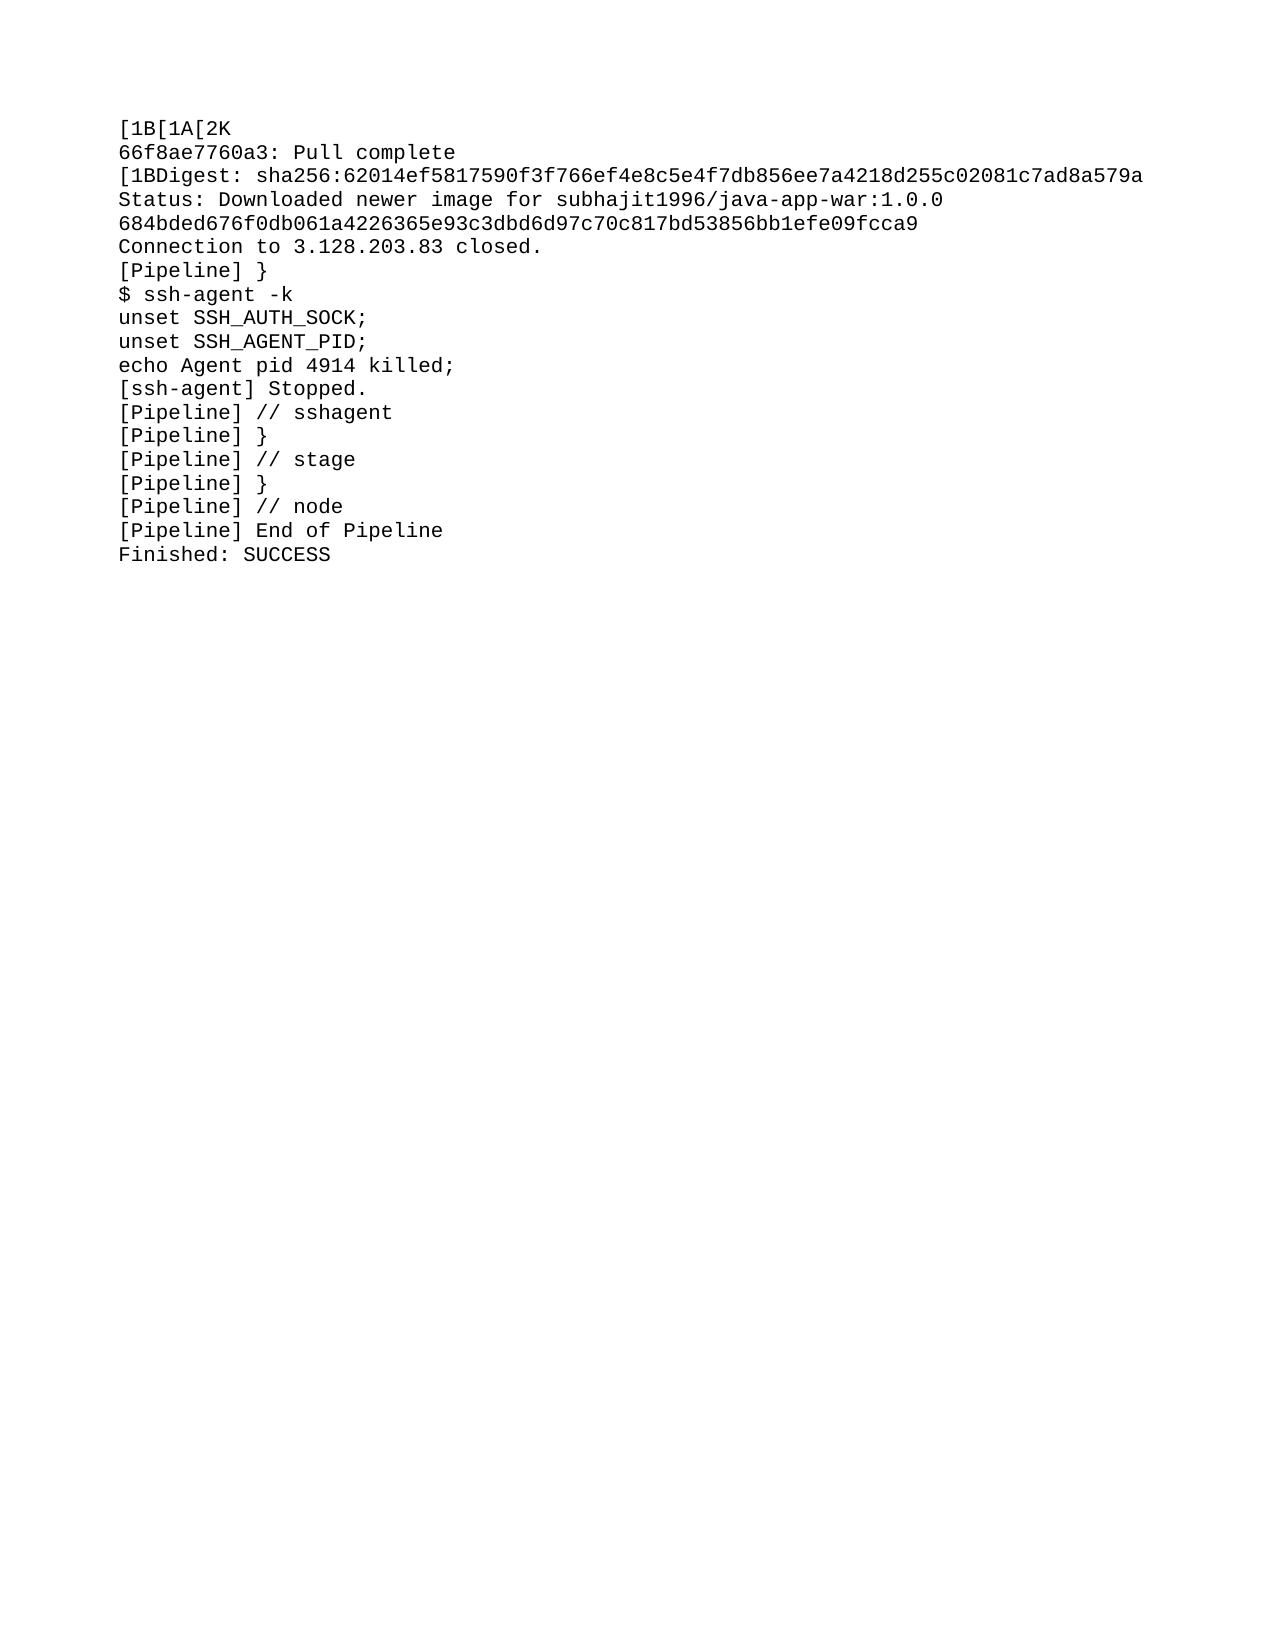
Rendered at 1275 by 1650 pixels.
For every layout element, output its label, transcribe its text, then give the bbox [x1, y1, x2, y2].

text [Pipeline] End of Pipeline [118, 520, 1157, 544]
text [Pipeline] } [118, 473, 1157, 496]
text unset SSH_AUTH_SOCK; [118, 307, 1157, 331]
text [1B[1A[2K [118, 118, 1157, 142]
text [Pipeline] // node [118, 496, 1157, 520]
text $ ssh-agent -k [118, 284, 1157, 307]
text [ssh-agent] Stopped. [118, 378, 1157, 402]
text 684bded676f0db061a4226365e93c3dbd6d97c70c817bd53856bb1efe09fcca9 [118, 213, 1157, 236]
text Connection to 3.128.203.83 closed. [118, 236, 1157, 260]
text [Pipeline] // stage [118, 449, 1157, 473]
text [Pipeline] // sshagent [118, 402, 1157, 426]
text [Pipeline] } [118, 426, 1157, 449]
text 66f8ae7760a3: Pull complete [118, 142, 1157, 165]
text unset SSH_AGENT_PID; [118, 331, 1157, 354]
text [Pipeline] } [118, 260, 1157, 284]
text [1BDigest: sha256:62014ef5817590f3f766ef4e8c5e4f7db856ee7a4218d255c02081c7ad8a579a [118, 165, 1157, 189]
text Status: Downloaded newer image for subhajit1996/java-app-war:1.0.0 [118, 189, 1157, 213]
text Finished: SUCCESS [118, 544, 1157, 567]
text echo Agent pid 4914 killed; [118, 354, 1157, 378]
